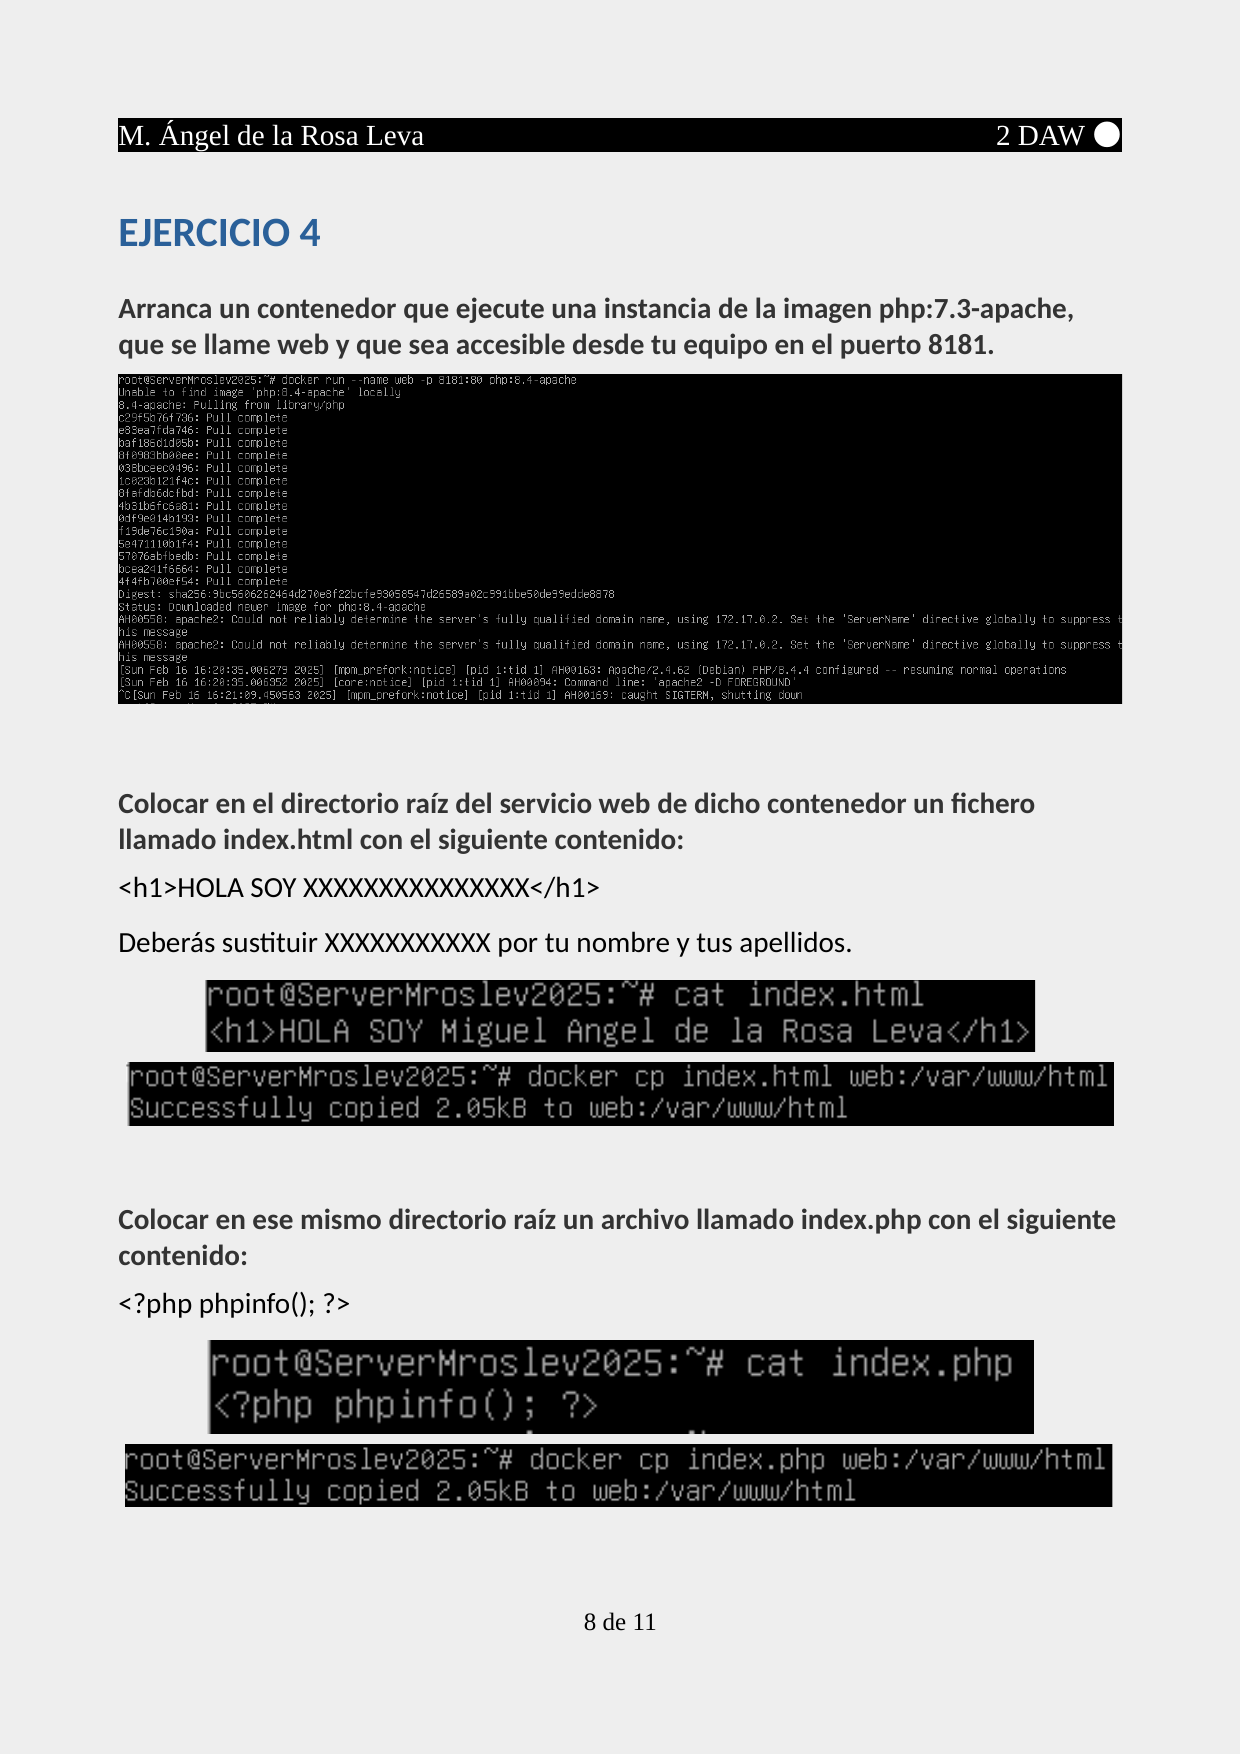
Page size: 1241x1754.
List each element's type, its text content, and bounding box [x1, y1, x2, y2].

subtitle Arranca un contenedor que ejecute una instancia de la imagen php:7.3-apache, que se llame web y que sea accesible desde tu equipo en el puerto 8181. [118, 290, 1122, 362]
picture [206, 1340, 1034, 1434]
subtitle EJERCICIO 4 [118, 206, 1122, 257]
text Deberás sustituir XXXXXXXXXXX por tu nombre y tus apellidos. [118, 924, 1122, 960]
picture [205, 980, 1036, 1052]
text <h1>HOLA SOY XXXXXXXXXXXXXXX</h1> [118, 869, 1122, 904]
subtitle Colocar en ese mismo directorio raíz un archivo llamado index.php con el siguiente contenido: [118, 1201, 1122, 1273]
text <?php phpinfo(); ?> [118, 1285, 1122, 1321]
subtitle Colocar en el directorio raíz del servicio web de dicho contenedor un fichero llamado index.html con el siguiente contenido: [118, 785, 1122, 856]
picture [118, 374, 1123, 704]
picture [126, 1062, 1114, 1126]
picture [125, 1444, 1113, 1507]
